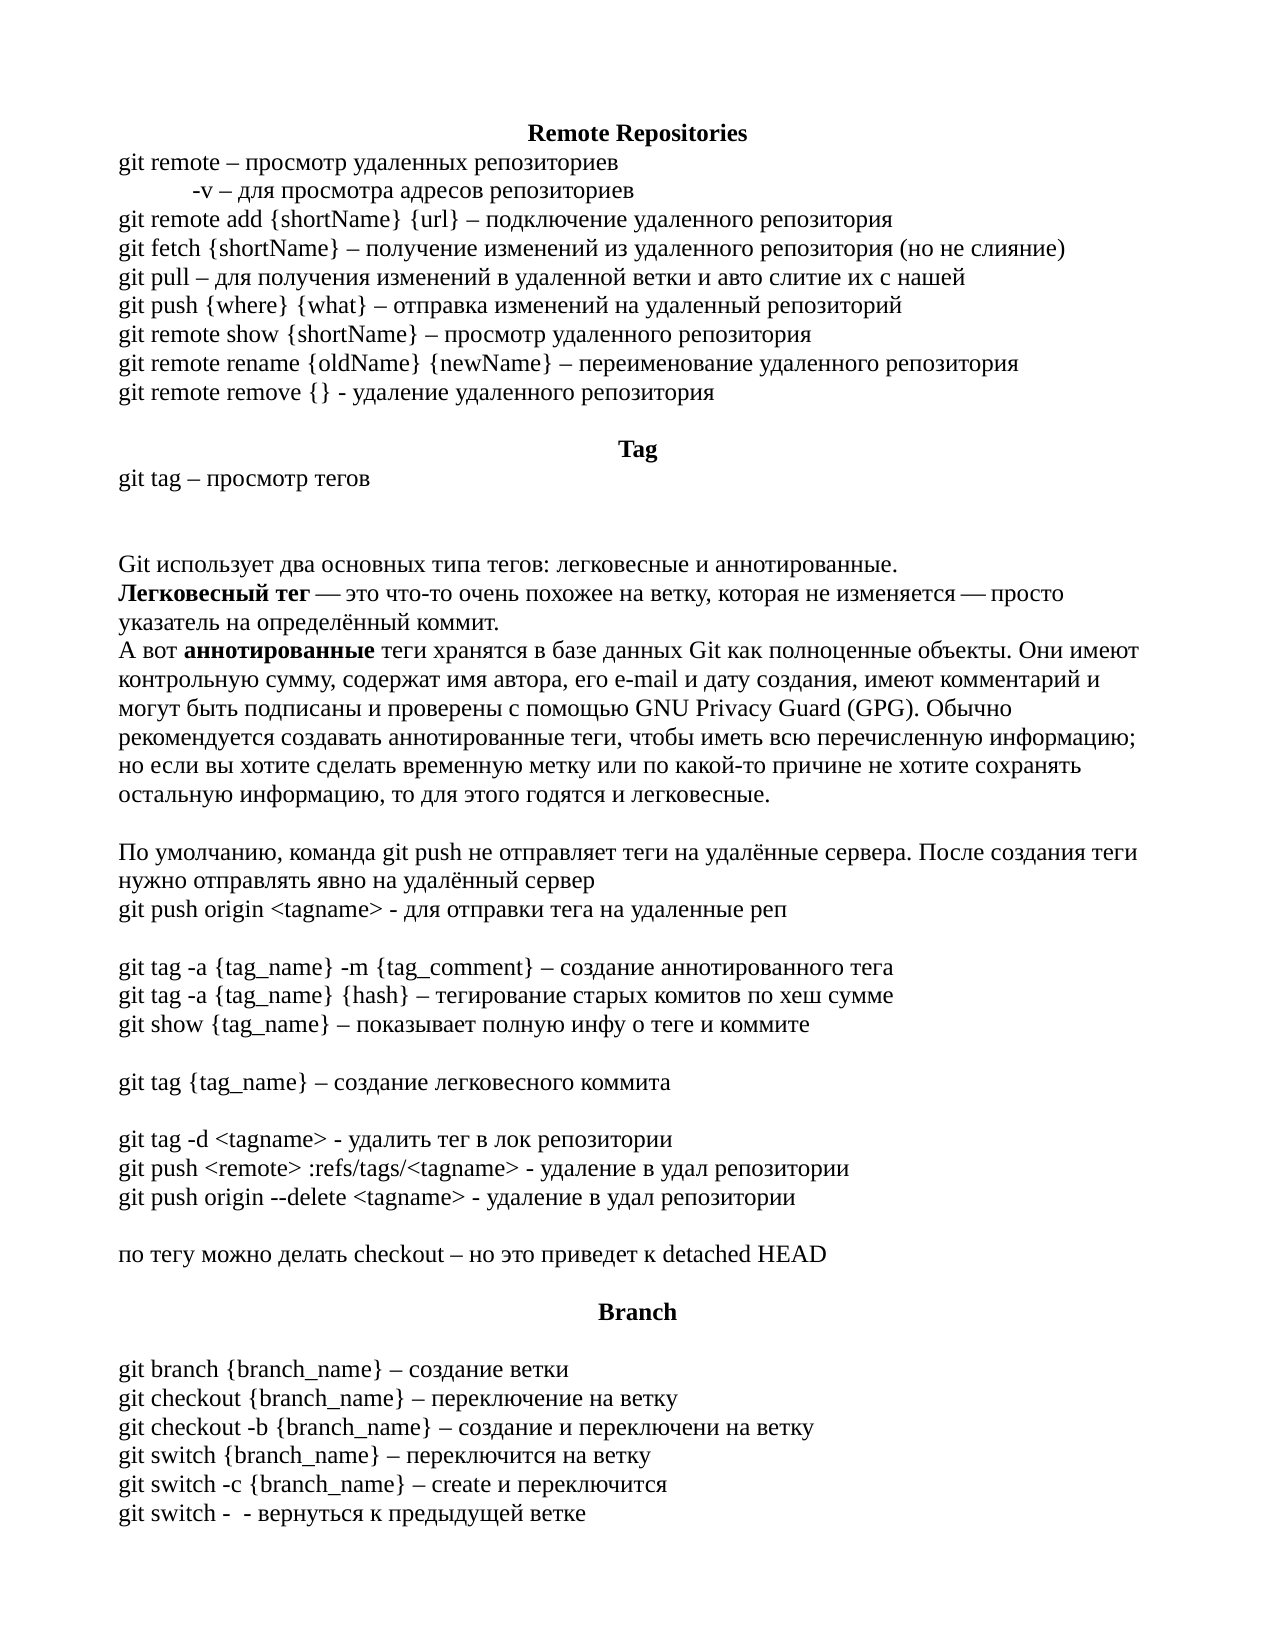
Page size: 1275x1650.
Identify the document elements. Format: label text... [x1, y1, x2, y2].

text git remote – просмотр удаленных репозиториев [118, 147, 1157, 176]
text git remote show {shortName} – просмотр удаленного репозитория [118, 319, 1157, 348]
text git branch {branch_name} – создание ветки [118, 1354, 1157, 1383]
text git push {where} {what} – отправка изменений на удаленный репозиторий [118, 291, 1157, 319]
text git push origin <tagname> - для отправки тега на удаленные реп [118, 894, 1157, 923]
text Git использует два основных типа тегов: легковесные и аннотированные. [118, 549, 1157, 578]
text А вот аннотированные теги хранятся в базе данных Git как полноценные объекты. Они имеют контрольную сумму, содержат имя автора, его e-mail и дату создания, имеют комментарий и могут быть подписаны и проверены с помощью GNU Privacy Guard (GPG). Обычно рекомендуется создавать аннотированные теги, чтобы иметь всю перечисленную информацию; но если вы хотите сделать временную метку или по какой-то причине не хотите сохранять остальную информацию, то для этого годятся и легковесные. [118, 636, 1157, 808]
text git remote rename {oldName} {newName} – переименование удаленного репозитория [118, 348, 1157, 377]
text git fetch {shortName} – получение изменений из удаленного репозитория (но не слияние) git pull – для получения изменений в удаленной ветки и авто слитие их с нашей [118, 233, 1157, 291]
text -v – для просмотра адресов репозиториев [118, 176, 1157, 204]
text git show {tag_name} – показывает полную инфу о теге и коммите [118, 1009, 1157, 1038]
text git push origin --delete <tagname> - удаление в удал репозитории [118, 1182, 1157, 1211]
text git tag -d <tagname> - удалить тег в лок репозитории [118, 1124, 1157, 1153]
text git push <remote> :refs/tags/<tagname> - удаление в удал репозитории [118, 1153, 1157, 1182]
text Remote Repositories [118, 118, 1157, 147]
text git remote add {shortName} {url} – подключение удаленного репозитория [118, 204, 1157, 233]
text git tag {tag_name} – создание легковесного коммита [118, 1067, 1157, 1096]
text git tag – просмотр тегов [118, 463, 1157, 492]
text Tag [118, 434, 1157, 463]
text git switch {branch_name} – переключится на ветку [118, 1441, 1157, 1469]
text git switch -c {branch_name} – create и переключится [118, 1469, 1157, 1498]
text по тегу можно делать checkout – но это приведет к detached HEAD [118, 1239, 1157, 1268]
text git checkout {branch_name} – переключение на ветку [118, 1383, 1157, 1412]
text git remote remove {} - удаление удаленного репозитория [118, 377, 1157, 406]
text git tag -a {tag_name} -m {tag_comment} – создание аннотированного тега [118, 952, 1157, 981]
text Легковесный тег — это что-то очень похожее на ветку, которая не изменяется — просто указатель на определённый коммит. [118, 578, 1157, 636]
text git tag -a {tag_name} {hash} – тегирование старых комитов по хеш сумме [118, 981, 1157, 1009]
text git switch - - вернуться к предыдущей ветке [118, 1498, 1157, 1527]
text git checkout -b {branch_name} – создание и переключени на ветку [118, 1412, 1157, 1441]
text Branch [118, 1297, 1157, 1354]
text По умолчанию, команда git push не отправляет теги на удалённые сервера. После создания теги нужно отправлять явно на удалённый сервер [118, 837, 1157, 894]
